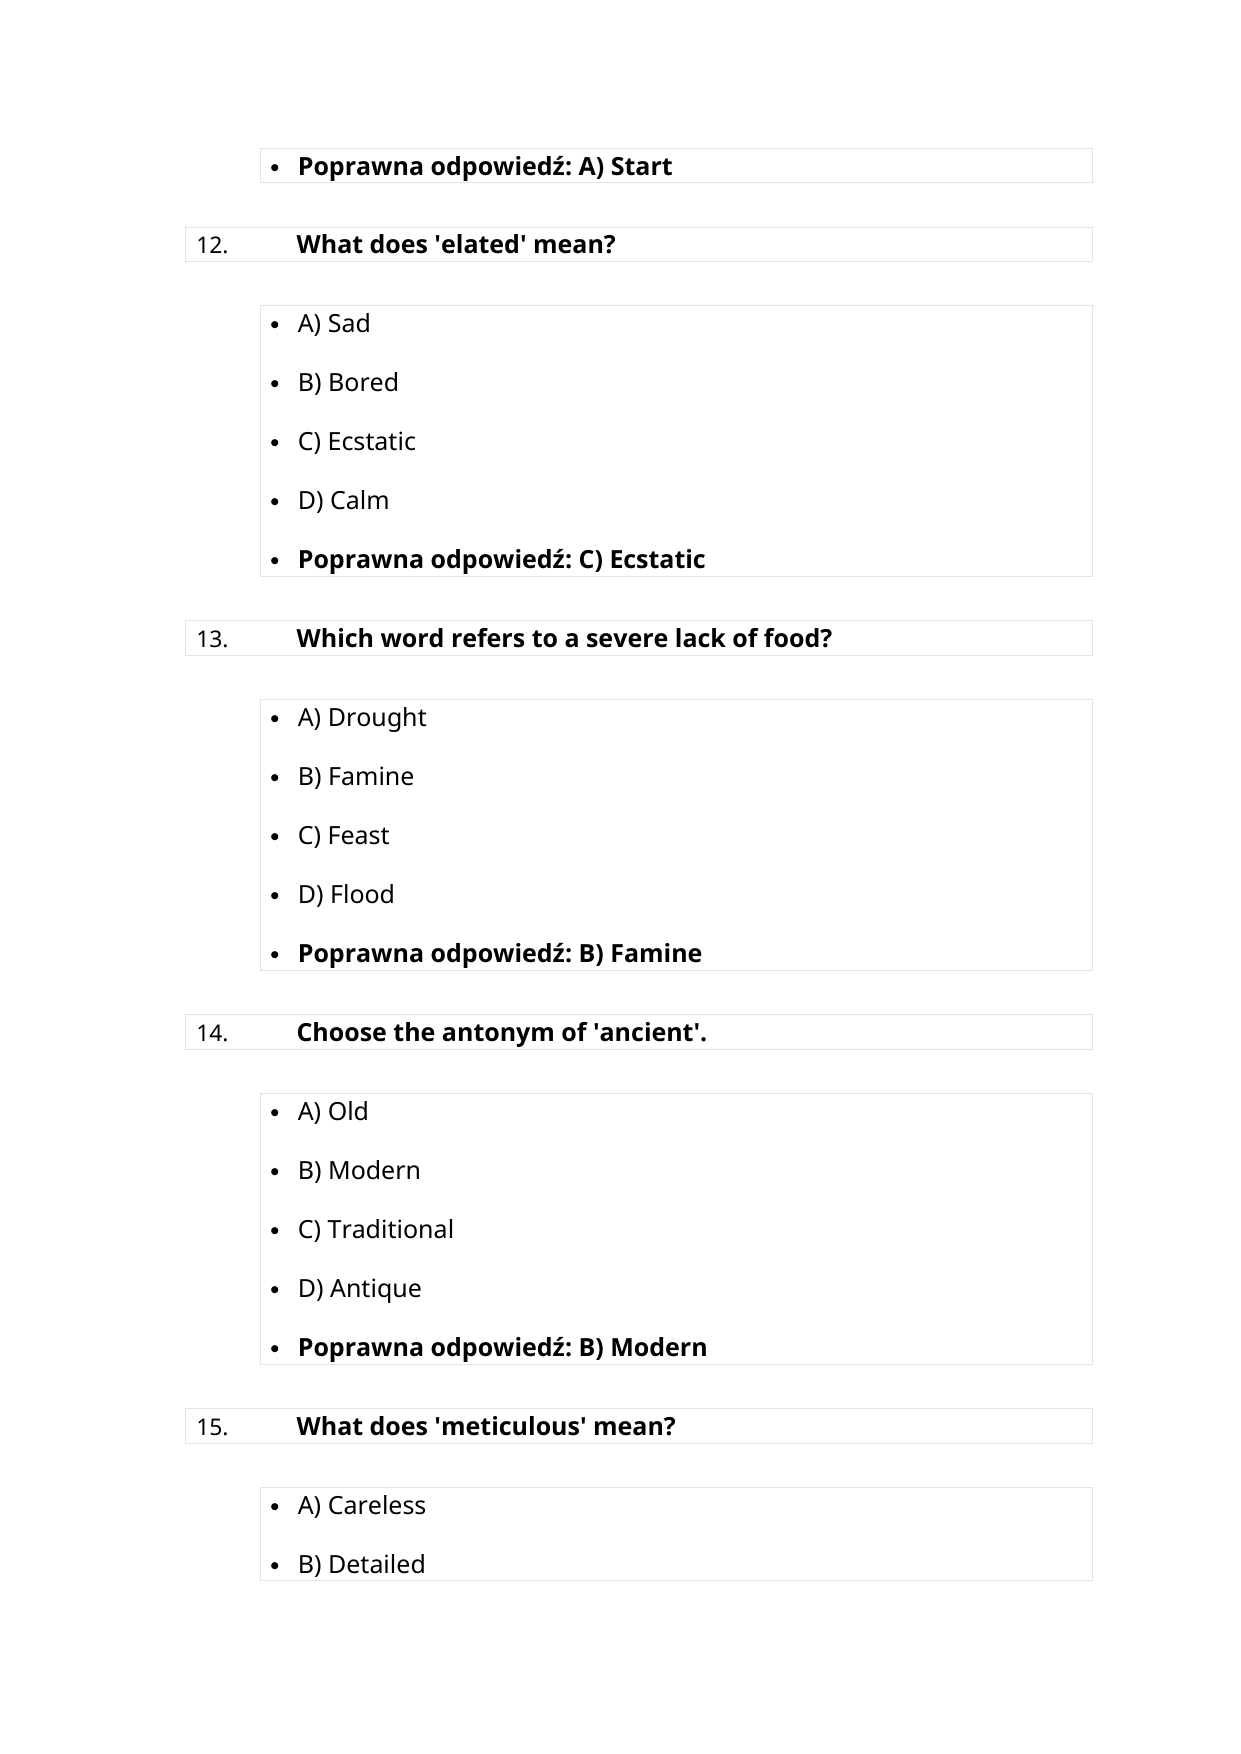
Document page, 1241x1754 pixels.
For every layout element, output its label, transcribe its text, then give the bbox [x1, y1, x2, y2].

list Poprawna odpowiedź: A) Start [261, 149, 1092, 182]
list B) Famine [261, 758, 1092, 793]
list A) Old [261, 1094, 1092, 1128]
list Choose the antonym of 'ancient'. [186, 1015, 1092, 1049]
list C) Traditional [261, 1211, 1092, 1246]
list A) Drought [261, 700, 1092, 734]
list B) Bored [261, 364, 1092, 399]
list D) Antique [261, 1270, 1092, 1305]
list B) Modern [261, 1152, 1092, 1187]
list D) Calm [261, 482, 1092, 517]
list C) Ecstatic [261, 423, 1092, 458]
list Poprawna odpowiedź: B) Famine [261, 936, 1092, 970]
list B) Detailed [261, 1546, 1092, 1580]
list D) Flood [261, 876, 1092, 911]
list A) Sad [261, 306, 1092, 340]
list What does 'elated' mean? [186, 228, 1092, 261]
list A) Careless [261, 1488, 1092, 1522]
list What does 'meticulous' mean? [186, 1409, 1092, 1443]
list Which word refers to a severe lack of food? [186, 621, 1092, 655]
list Poprawna odpowiedź: C) Ecstatic [261, 542, 1092, 576]
list Poprawna odpowiedź: B) Modern [261, 1329, 1092, 1364]
list C) Feast [261, 817, 1092, 852]
